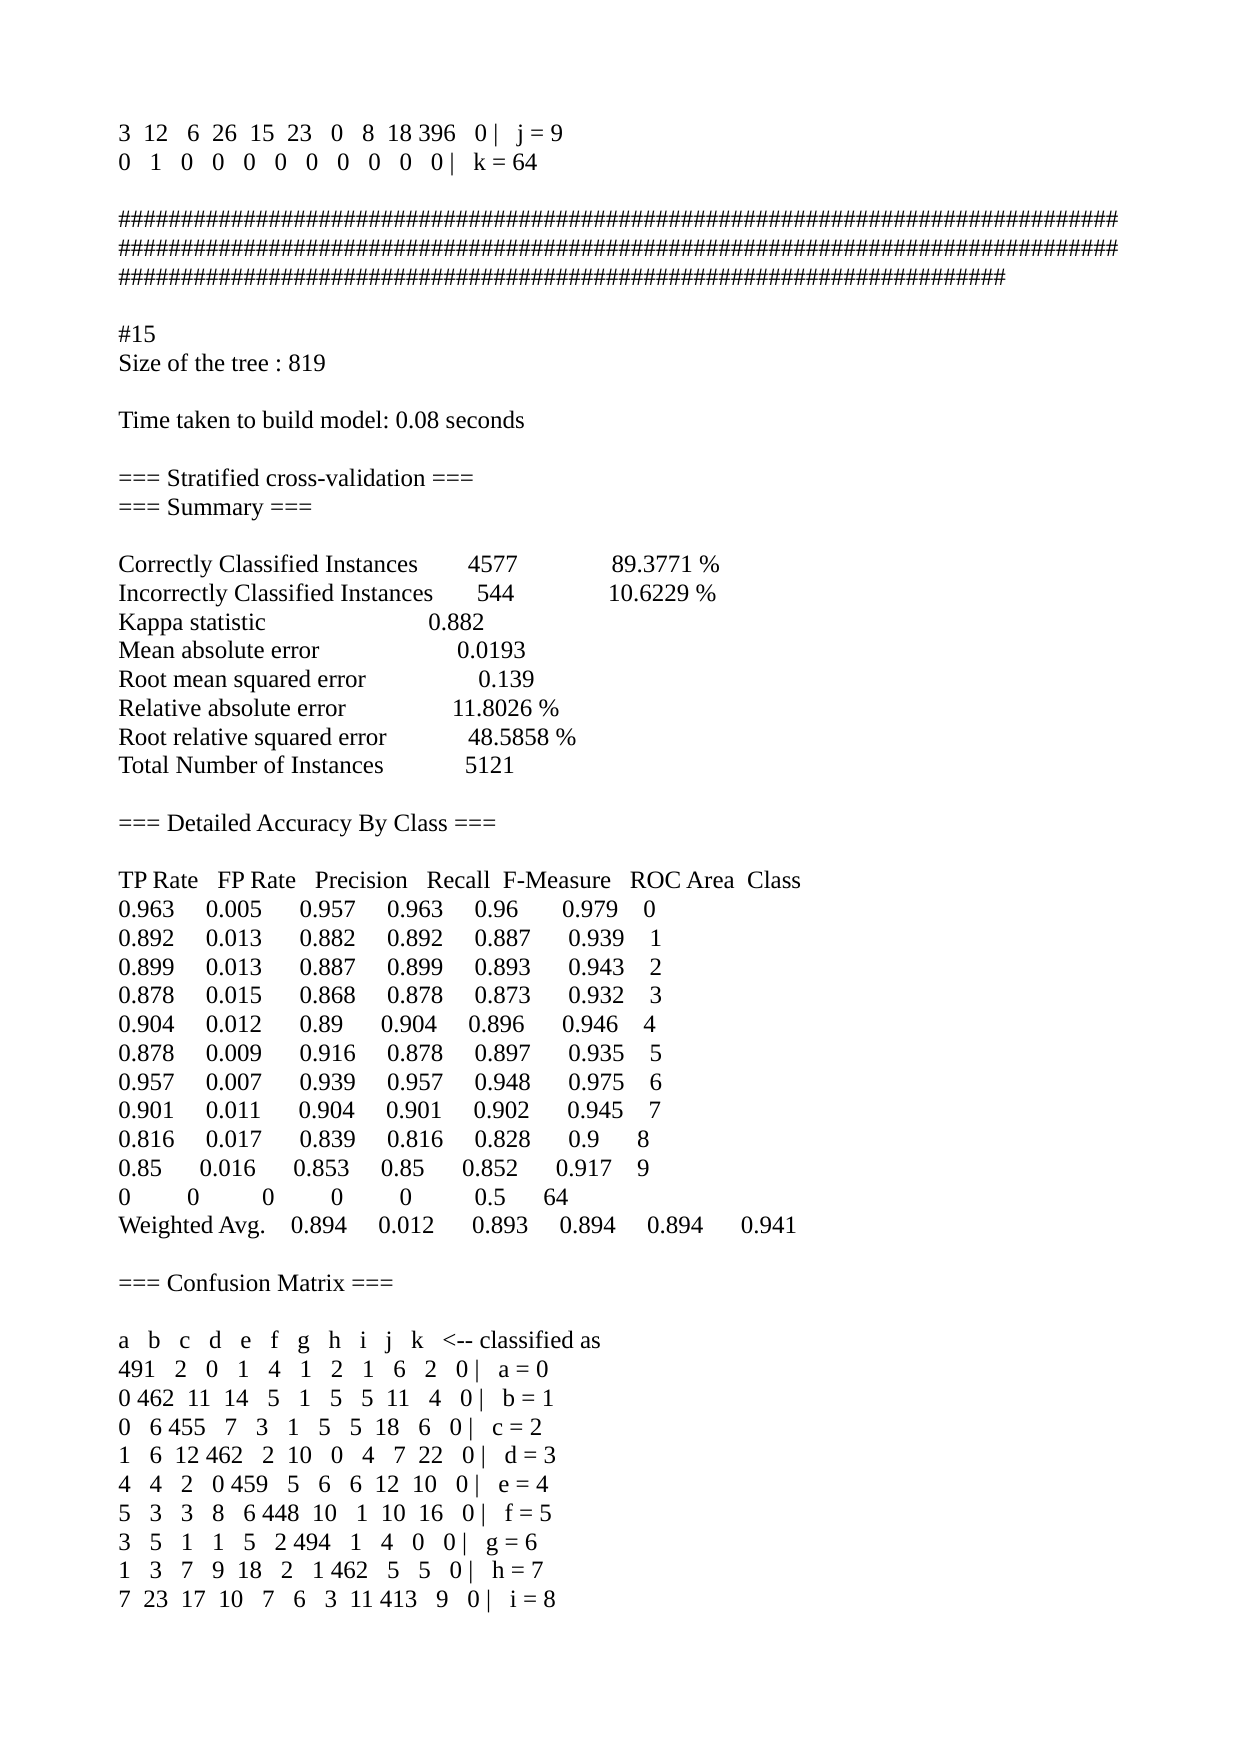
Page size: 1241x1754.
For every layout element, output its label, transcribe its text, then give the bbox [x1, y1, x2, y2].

text ####################################################################################################################################################################################################################################### [118, 204, 1122, 291]
text Weighted Avg. 0.894 0.012 0.893 0.894 0.894 0.941 [118, 1211, 1122, 1239]
text 0.899 0.013 0.887 0.899 0.893 0.943 2 [118, 952, 1122, 981]
text 0.85 0.016 0.853 0.85 0.852 0.917 9 [118, 1153, 1122, 1182]
text Incorrectly Classified Instances 544 10.6229 % [118, 578, 1122, 607]
text 0 6 455 7 3 1 5 5 18 6 0 | c = 2 [118, 1412, 1122, 1441]
text 0.878 0.015 0.868 0.878 0.873 0.932 3 [118, 981, 1122, 1009]
text === Confusion Matrix === [118, 1268, 1122, 1297]
text 7 23 17 10 7 6 3 11 413 9 0 | i = 8 [118, 1584, 1122, 1613]
text 0.816 0.017 0.839 0.816 0.828 0.9 8 [118, 1124, 1122, 1153]
text === Stratified cross-validation === [118, 463, 1122, 492]
text Root mean squared error 0.139 [118, 664, 1122, 693]
text Mean absolute error 0.0193 [118, 636, 1122, 664]
text Root relative squared error 48.5858 % [118, 722, 1122, 751]
text 4 4 2 0 459 5 6 6 12 10 0 | e = 4 [118, 1469, 1122, 1498]
text Kappa statistic 0.882 [118, 607, 1122, 636]
text 1 6 12 462 2 10 0 4 7 22 0 | d = 3 [118, 1441, 1122, 1469]
text 0.904 0.012 0.89 0.904 0.896 0.946 4 [118, 1009, 1122, 1038]
text 1 3 7 9 18 2 1 462 5 5 0 | h = 7 [118, 1556, 1122, 1584]
text 3 5 1 1 5 2 494 1 4 0 0 | g = 6 [118, 1527, 1122, 1556]
text 0 462 11 14 5 1 5 5 11 4 0 | b = 1 [118, 1383, 1122, 1412]
text #15 [118, 319, 1122, 348]
text 0.957 0.007 0.939 0.957 0.948 0.975 6 [118, 1067, 1122, 1096]
text 491 2 0 1 4 1 2 1 6 2 0 | a = 0 [118, 1354, 1122, 1383]
text 0.892 0.013 0.882 0.892 0.887 0.939 1 [118, 923, 1122, 952]
text Total Number of Instances 5121 [118, 751, 1122, 779]
text Time taken to build model: 0.08 seconds [118, 406, 1122, 434]
text 0.963 0.005 0.957 0.963 0.96 0.979 0 [118, 894, 1122, 923]
text Relative absolute error 11.8026 % [118, 693, 1122, 722]
text === Detailed Accuracy By Class === [118, 808, 1122, 837]
text === Summary === [118, 492, 1122, 521]
text a b c d e f g h i j k <-- classified as [118, 1326, 1122, 1354]
text 0.901 0.011 0.904 0.901 0.902 0.945 7 [118, 1096, 1122, 1124]
text 0.878 0.009 0.916 0.878 0.897 0.935 5 [118, 1038, 1122, 1067]
text 0 0 0 0 0 0.5 64 [118, 1182, 1122, 1211]
text 0 1 0 0 0 0 0 0 0 0 0 | k = 64 [118, 147, 1122, 176]
text TP Rate FP Rate Precision Recall F-Measure ROC Area Class [118, 866, 1122, 894]
text 3 12 6 26 15 23 0 8 18 396 0 | j = 9 [118, 118, 1122, 147]
text Correctly Classified Instances 4577 89.3771 % [118, 549, 1122, 578]
text Size of the tree : 819 [118, 348, 1122, 377]
text 5 3 3 8 6 448 10 1 10 16 0 | f = 5 [118, 1498, 1122, 1527]
